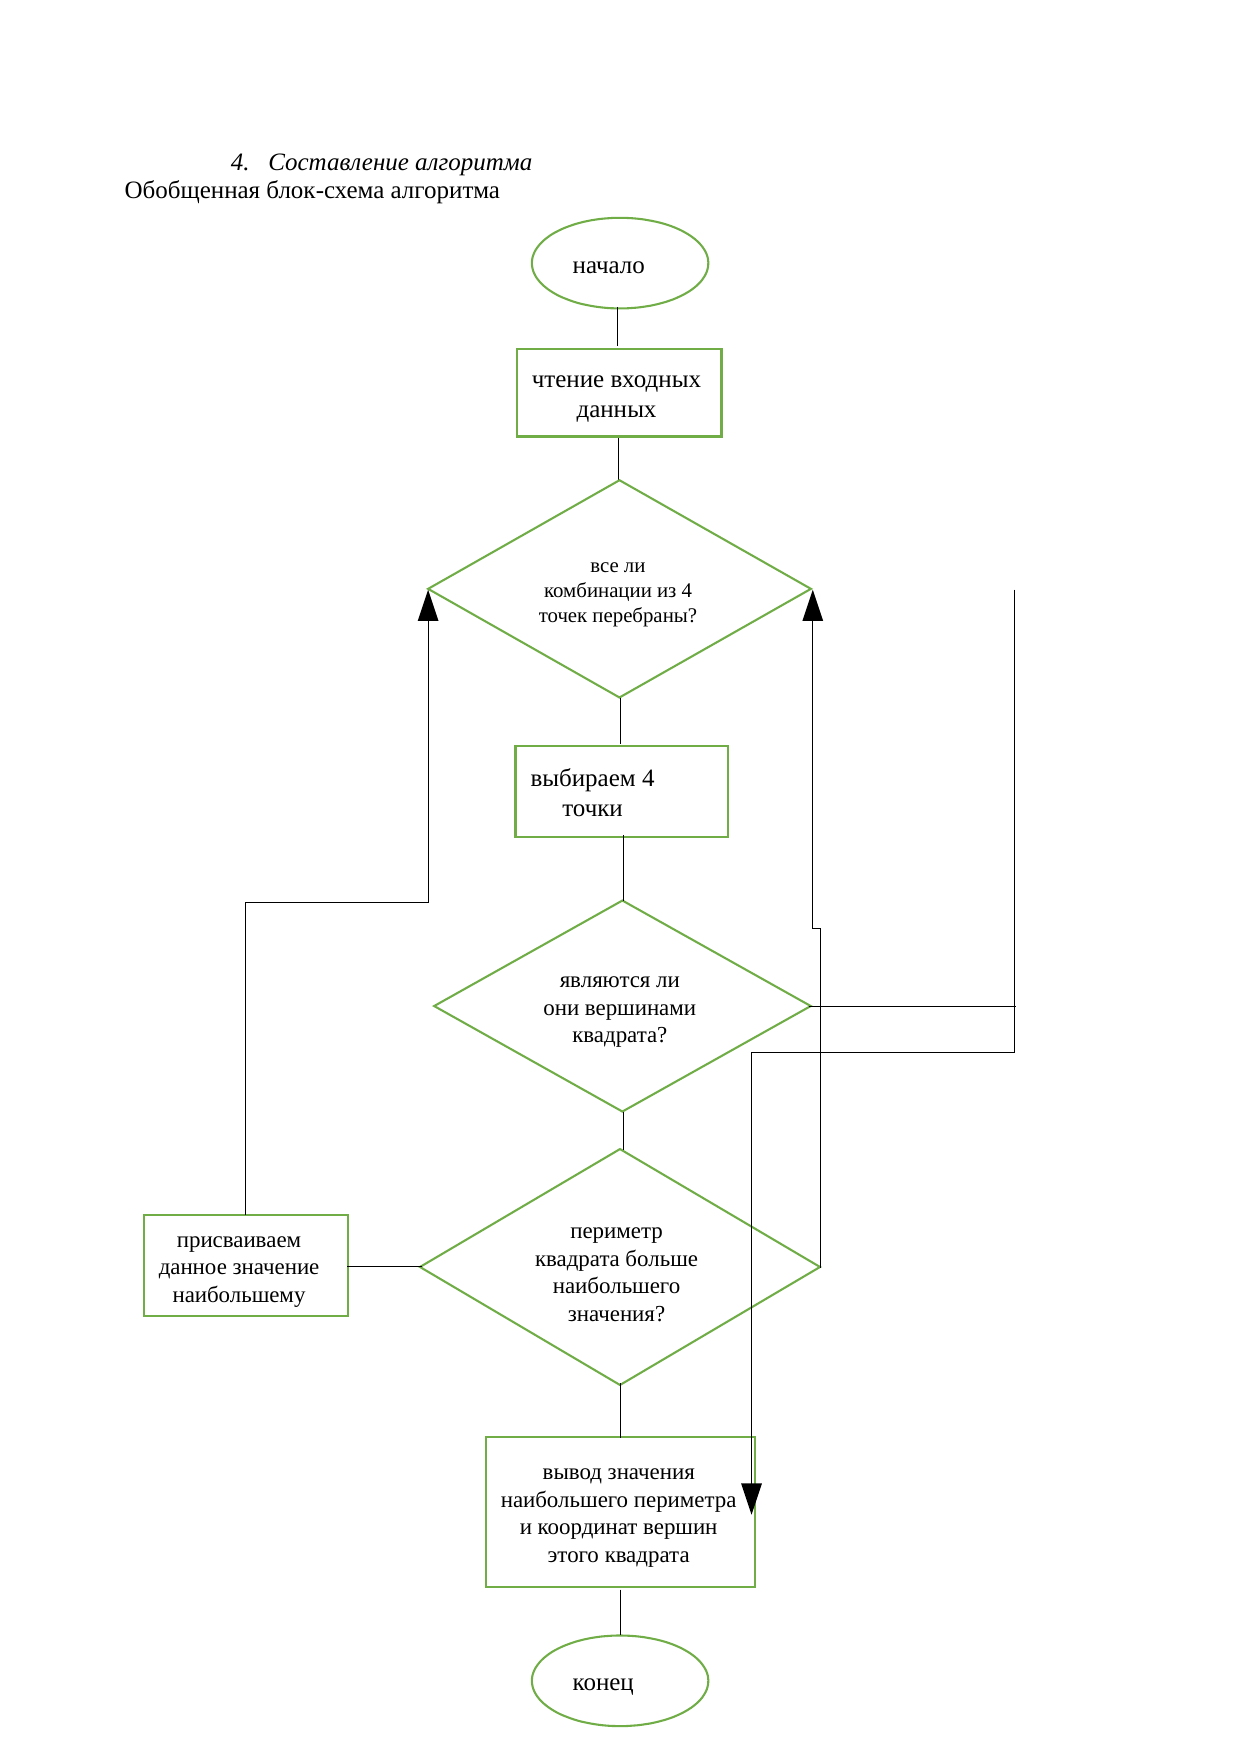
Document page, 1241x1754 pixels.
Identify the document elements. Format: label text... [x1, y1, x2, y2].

list Составление алгоритма [231, 147, 1122, 176]
text Обобщенная блок-схема алгоритма [118, 176, 1122, 204]
